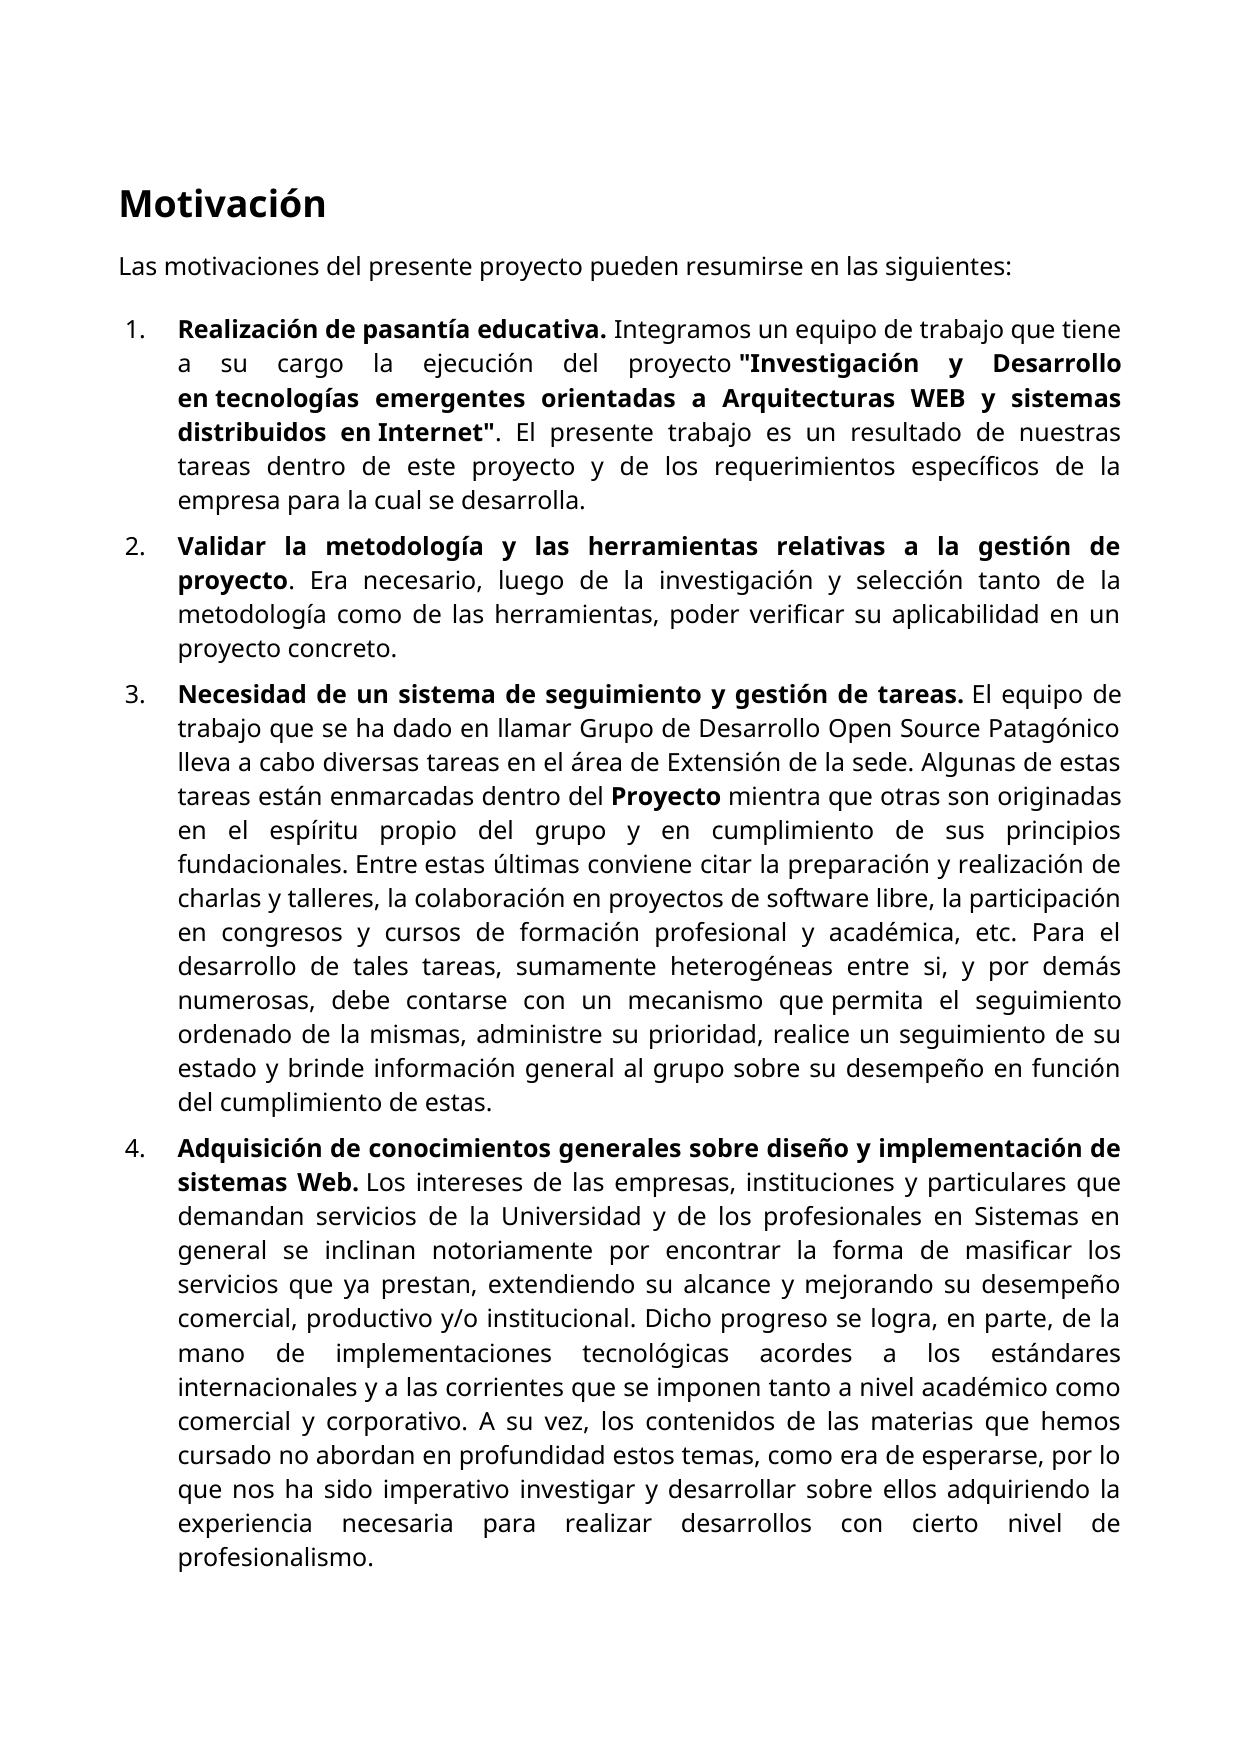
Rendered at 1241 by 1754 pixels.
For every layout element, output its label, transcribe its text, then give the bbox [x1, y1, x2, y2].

list Realización de pasantía educativa. Integramos un equipo de trabajo que tiene a su cargo la ejecución del proyecto "Investigación y Desarrollo en tecnologías emergentes orientadas a Arquitecturas WEB y sistemas distribuidos en Internet". El presente trabajo es un resultado de nuestras tareas dentro de este proyecto y de los requerimientos específicos de la empresa para la cual se desarrolla. [118, 346, 1122, 516]
text Las motivaciones del presente proyecto pueden resumirse en las siguientes: [1013, 249, 1122, 283]
list Adquisición de conocimientos generales sobre diseño y implementación de sistemas Web. Los intereses de las empresas, instituciones y particulares que demandan servicios de la Universidad y de los profesionales en Sistemas en general se inclinan notoriamente por encontrar la forma de masificar los servicios que ya prestan, extendiendo su alcance y mejorando su desempeño comercial, productivo y/o institucional. Dicho progreso se logra, en parte, de la mano de implementaciones tecnológicas acordes a los estándares internacionales y a las corrientes que se imponen tanto a nivel académico como comercial y corporativo. A su vez, los contenidos de las materias que hemos cursado no abordan en profundidad estos temas, como era de esperarse, por lo que nos ha sido imperativo investigar y desarrollar sobre ellos adquiriendo la experiencia necesaria para realizar desarrollos con cierto nivel de profesionalismo. [118, 1165, 1122, 1574]
list Validar la metodología y las herramientas relativas a la gestión de proyecto. Era necesario, luego de la investigación y selección tanto de la metodología como de las herramientas, poder verificar su aplicabilidad en un proyecto concreto. [118, 562, 177, 664]
list Necesidad de un sistema de seguimiento y gestión de tareas. El equipo de trabajo que se ha dado en llamar Grupo de Desarrollo Open Source Patagónico lleva a cabo diversas tareas en el área de Extensión de la sede. Algunas de estas tareas están enmarcadas dentro del Proyecto mientra que otras son originadas en el espíritu propio del grupo y en cumplimiento de sus principios fundacionales. Entre estas últimas conviene citar la preparación y realización de charlas y talleres, la colaboración en proyectos de software libre, la participación en congresos y cursos de formación profesional y académica, etc. Para el desarrollo de tales tareas, sumamente heterogéneas entre si, y por demás numerosas, debe contarse con un mecanismo que permita el seguimiento ordenado de la mismas, administre su prioridad, realice un seguimiento de su estado y brinde información general al grupo sobre su desempeño en función del cumplimiento de estas. [118, 710, 1122, 1119]
list Validar la metodología y las herramientas relativas a la gestión de proyecto. Era necesario, luego de la investigación y selección tanto de la metodología como de las herramientas, poder verificar su aplicabilidad en un proyecto concreto. [397, 630, 1122, 664]
subtitle Motivación [337, 177, 1122, 228]
list Necesidad de un sistema de seguimiento y gestión de tareas. El equipo de trabajo que se ha dado en llamar Grupo de Desarrollo Open Source Patagónico lleva a cabo diversas tareas en el área de Extensión de la sede. Algunas de estas tareas están enmarcadas dentro del Proyecto mientra que otras son originadas en el espíritu propio del grupo y en cumplimiento de sus principios fundacionales. Entre estas últimas conviene citar la preparación y realización de charlas y talleres, la colaboración en proyectos de software libre, la participación en congresos y cursos de formación profesional y académica, etc. Para el desarrollo de tales tareas, sumamente heterogéneas entre si, y por demás numerosas, debe contarse con un mecanismo que permita el seguimiento ordenado de la mismas, administre su prioridad, realice un seguimiento de su estado y brinde información general al grupo sobre su desempeño en función del cumplimiento de estas. [492, 1085, 1122, 1119]
